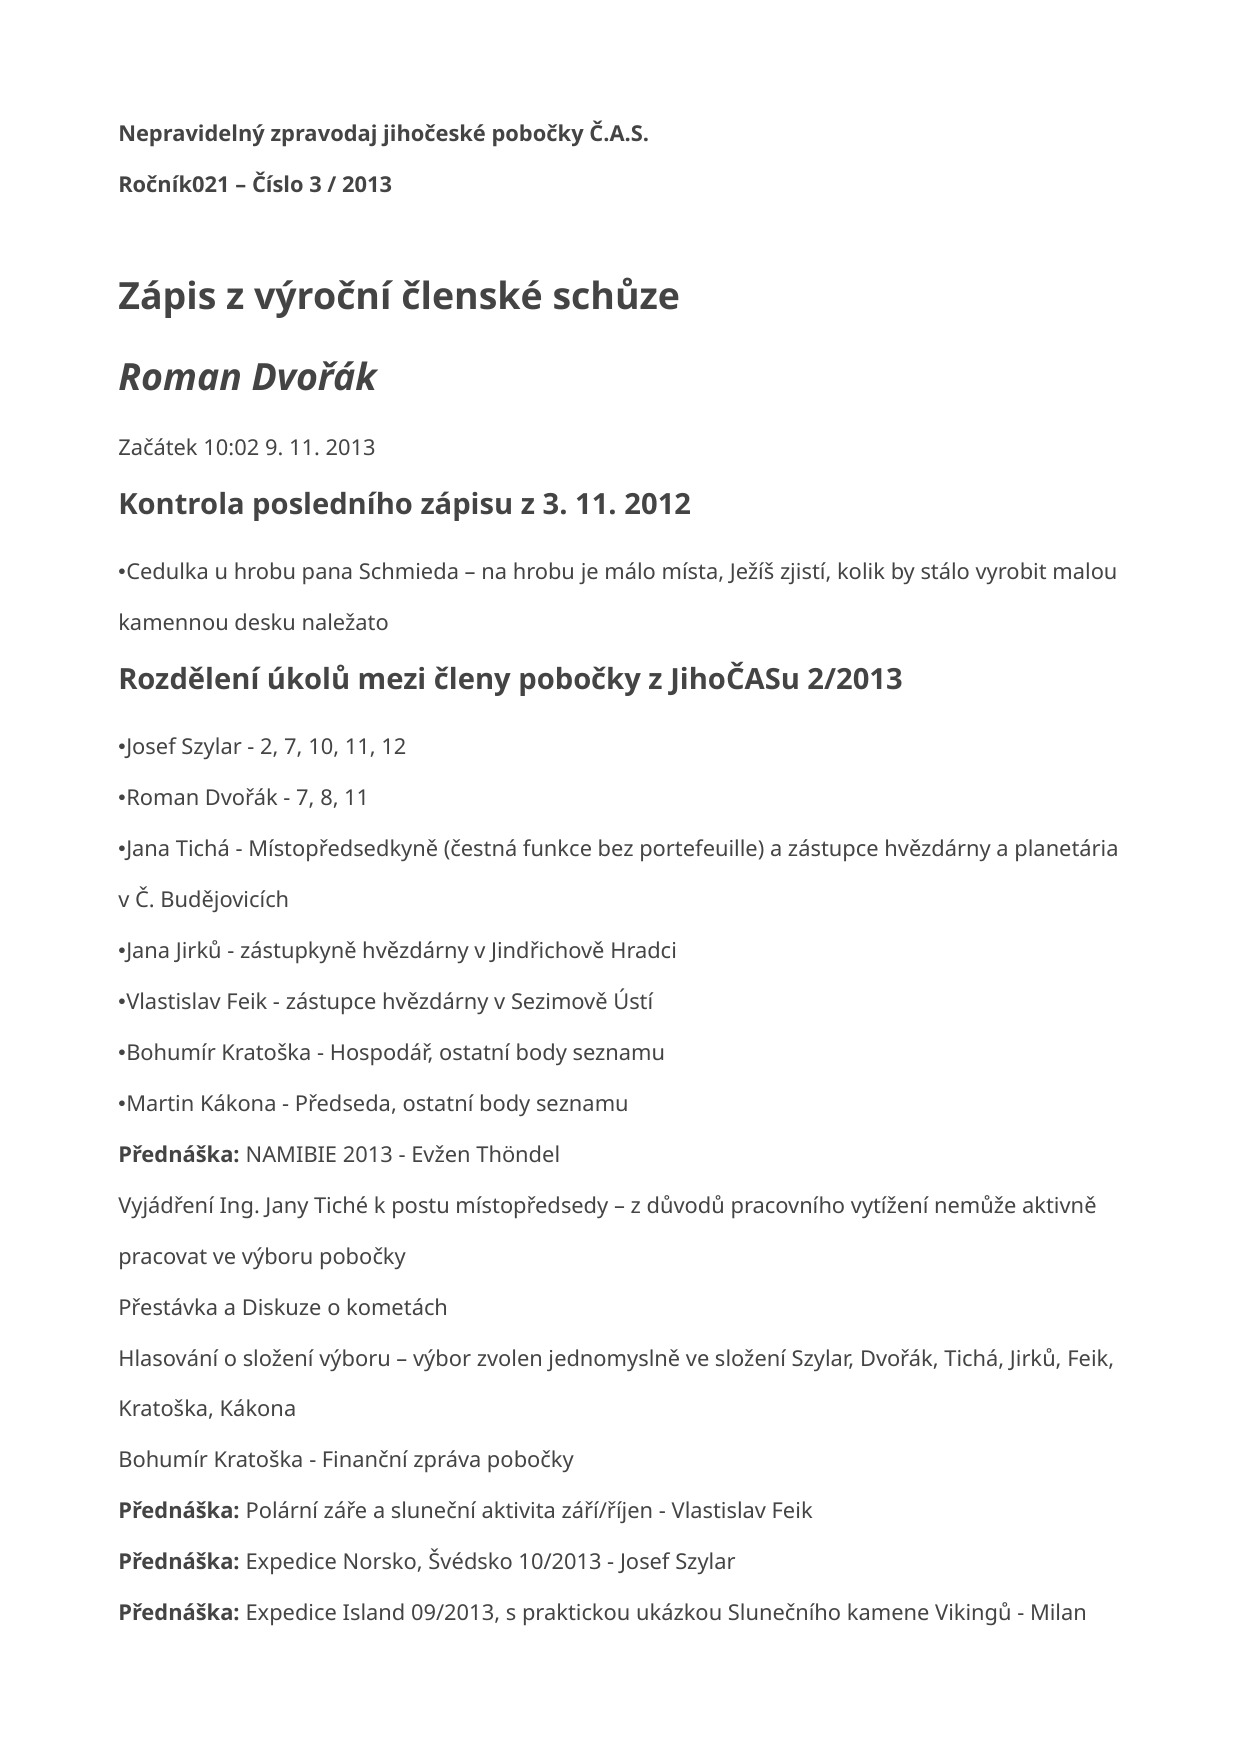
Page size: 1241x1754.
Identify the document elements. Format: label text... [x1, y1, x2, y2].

list Jana Jirků - zástupkyně hvězdárny v Jindřichově Hradci [118, 935, 1122, 965]
text Nepravidelný zpravodaj jihočeské pobočky Č.A.S. Ročník021 – Číslo 3 / 2013 [118, 118, 1122, 199]
subtitle Rozdělení úkolů mezi členy pobočky z JihoČASu 2/2013 [118, 658, 1122, 698]
text Přednáška: NAMIBIE 2013 - Evžen Thöndel Vyjádření Ing. Jany Tiché k postu místopředsedy – z důvodů pracovního vytížení nemůže aktivně pracovat ve výboru pobočky Přestávka a Diskuze o kometách Hlasování o složení výboru – výbor zvolen jednomyslně ve složení Szylar, Dvořák, Tichá, Jirků, Feik, Kratoška, Kákona Bohumír Kratoška - Finanční zpráva pobočky Přednáška: Polární záře a sluneční aktivita září/říjen - Vlastislav Feik Přednáška: Expedice Norsko, Švédsko 10/2013 - Josef Szylar Přednáška: Expedice Island 09/2013, s praktickou ukázkou Slunečního kamene Vikingů - Milan [118, 1139, 1122, 1627]
list Roman Dvořák - 7, 8, 11 [118, 782, 1122, 812]
list Martin Kákona - Předseda, ostatní body seznamu [118, 1088, 1122, 1118]
text Začátek 10:02 9. 11. 2013 [118, 432, 1122, 462]
list Josef Szylar - 2, 7, 10, 11, 12 [118, 731, 1122, 761]
subtitle Roman Dvořák [118, 351, 1122, 402]
subtitle Kontrola posledního zápisu z 3. 11. 2012 [118, 483, 1122, 523]
list Bohumír Kratoška - Hospodář, ostatní body seznamu [118, 1037, 1122, 1067]
subtitle Zápis z výroční členské schůze [118, 269, 1122, 320]
list Jana Tichá - Místopředsedkyně (čestná funkce bez portefeuille) a zástupce hvězdárny a planetária v Č. Budějovicích [118, 833, 1122, 914]
list Cedulka u hrobu pana Schmieda – na hrobu je málo místa, Ježíš zjistí, kolik by stálo vyrobit malou kamennou desku naležato [118, 556, 1122, 637]
list Vlastislav Feik - zástupce hvězdárny v Sezimově Ústí [118, 986, 1122, 1016]
